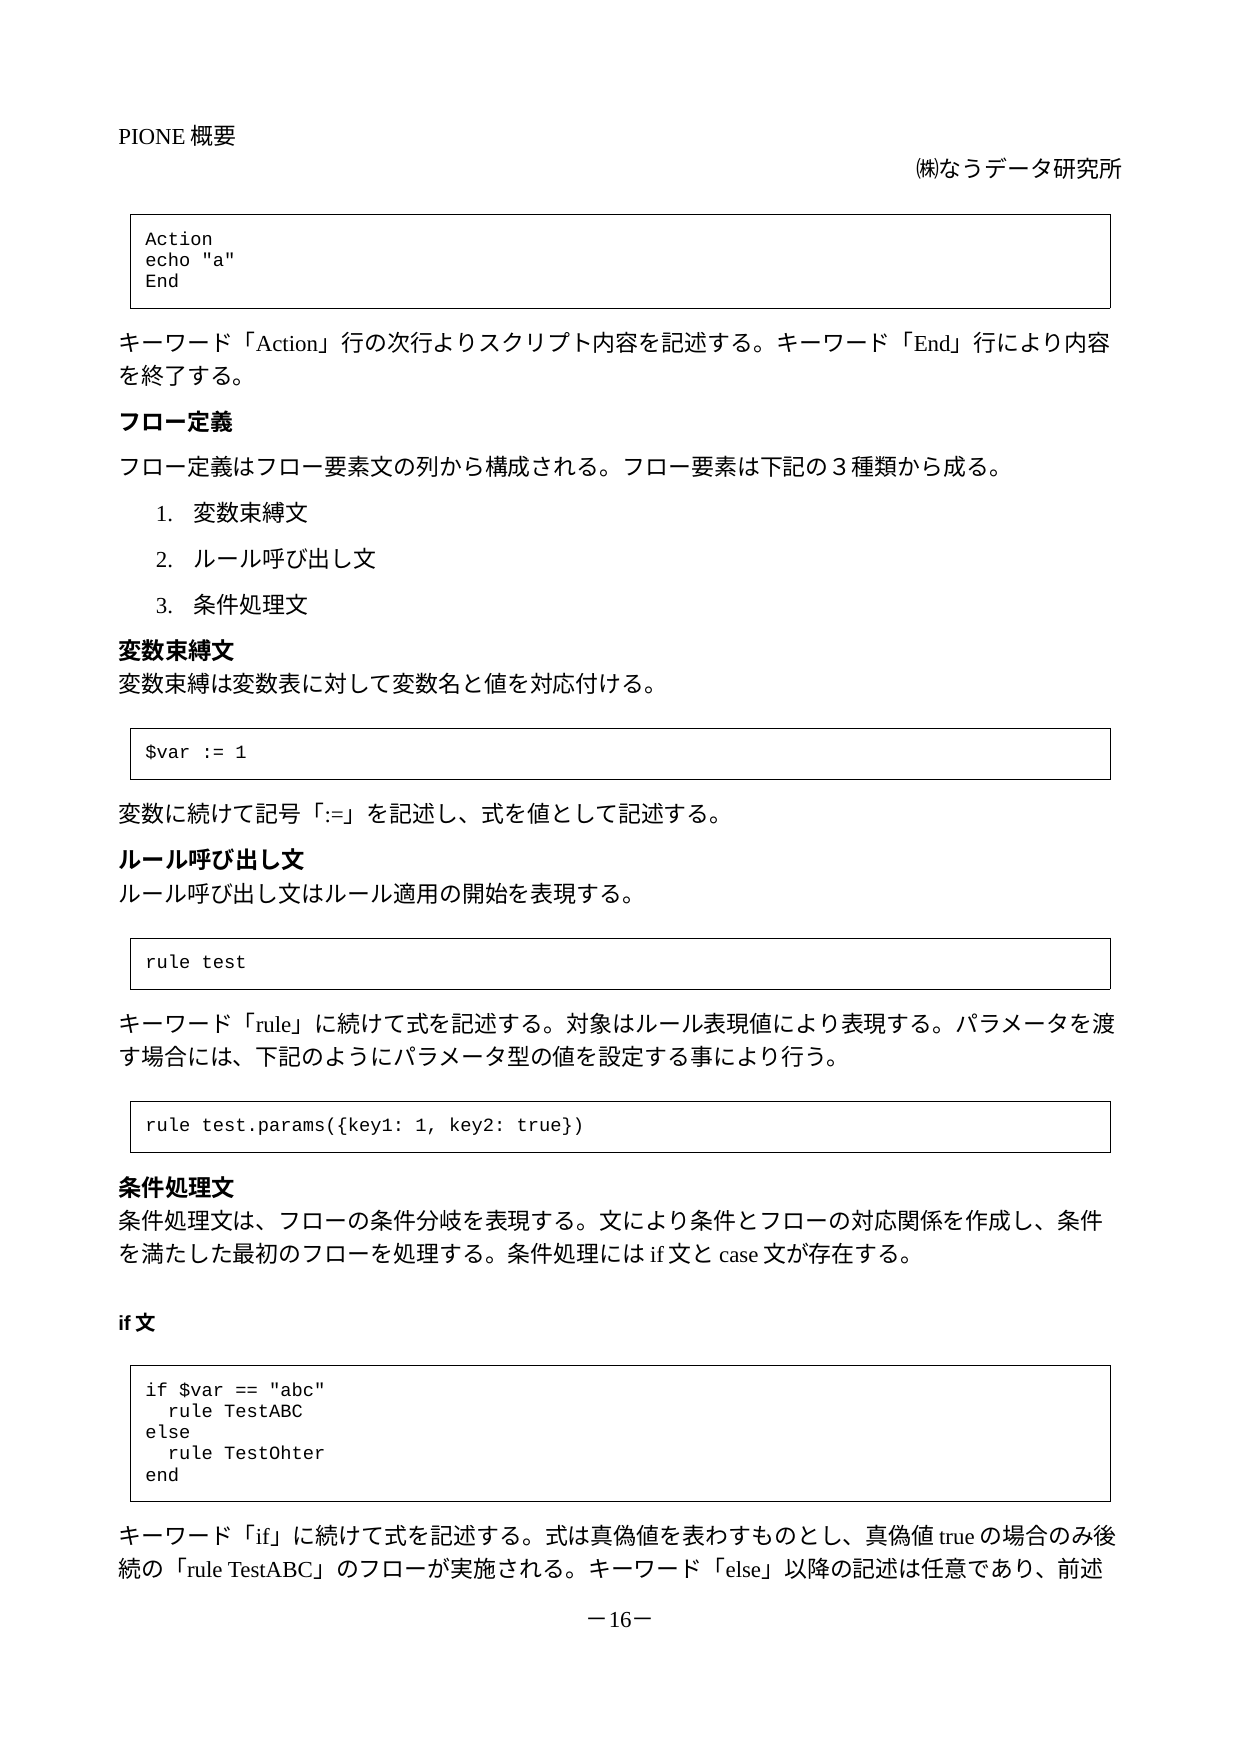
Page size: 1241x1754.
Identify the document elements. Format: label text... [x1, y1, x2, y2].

text キーワード「rule」に続けて式を記述する。対象はルール表現値により表現する。パラメータを渡す場合には、下記のようにパラメータ型の値を設定する事により行う。 [118, 1006, 1122, 1072]
text キーワード「if」に続けて式を記述する。式は真偽値を表わすものとし、真偽値trueの場合のみ後続の「rule TestABC」のフローが実施される。キーワード「else」以降の記述は任意であり、前述 [118, 1518, 1122, 1584]
text Action echo "a" End [131, 215, 1110, 308]
subtitle ルール呼び出し文 [118, 842, 1122, 876]
list ルール呼び出し文 [156, 541, 1122, 574]
subtitle 条件処理文 [118, 1169, 1122, 1203]
text rule test [131, 939, 1110, 989]
subtitle フロー定義 [118, 404, 1122, 437]
list 変数束縛文 [156, 495, 1122, 528]
text if $var == "abc" rule TestABC else rule TestOhter end [131, 1366, 1110, 1501]
text ルール呼び出し文はルール適用の開始を表現する。 [118, 876, 1122, 909]
text フロー定義はフロー要素文の列から構成される。フロー要素は下記の３種類から成る。 [118, 449, 1122, 482]
subtitle 変数束縛文 [118, 632, 1122, 666]
text 条件処理文は、フローの条件分岐を表現する。文により条件とフローの対応関係を作成し、条件を満たした最初のフローを処理する。条件処理にはif文とcase文が存在する。 [118, 1203, 1122, 1269]
text 変数束縛は変数表に対して変数名と値を対応付ける。 [118, 666, 1122, 699]
text 変数に続けて記号「:=」を記述し、式を値として記述する。 [118, 796, 1122, 829]
subtitle if文 [118, 1307, 1122, 1336]
list 条件処理文 [156, 586, 1122, 620]
text rule test.params({key1: 1, key2: true}) [131, 1102, 1110, 1152]
text キーワード「Action」行の次行よりスクリプト内容を記述する。キーワード「End」行により内容を終了する。 [118, 325, 1122, 391]
text $var := 1 [131, 729, 1110, 779]
